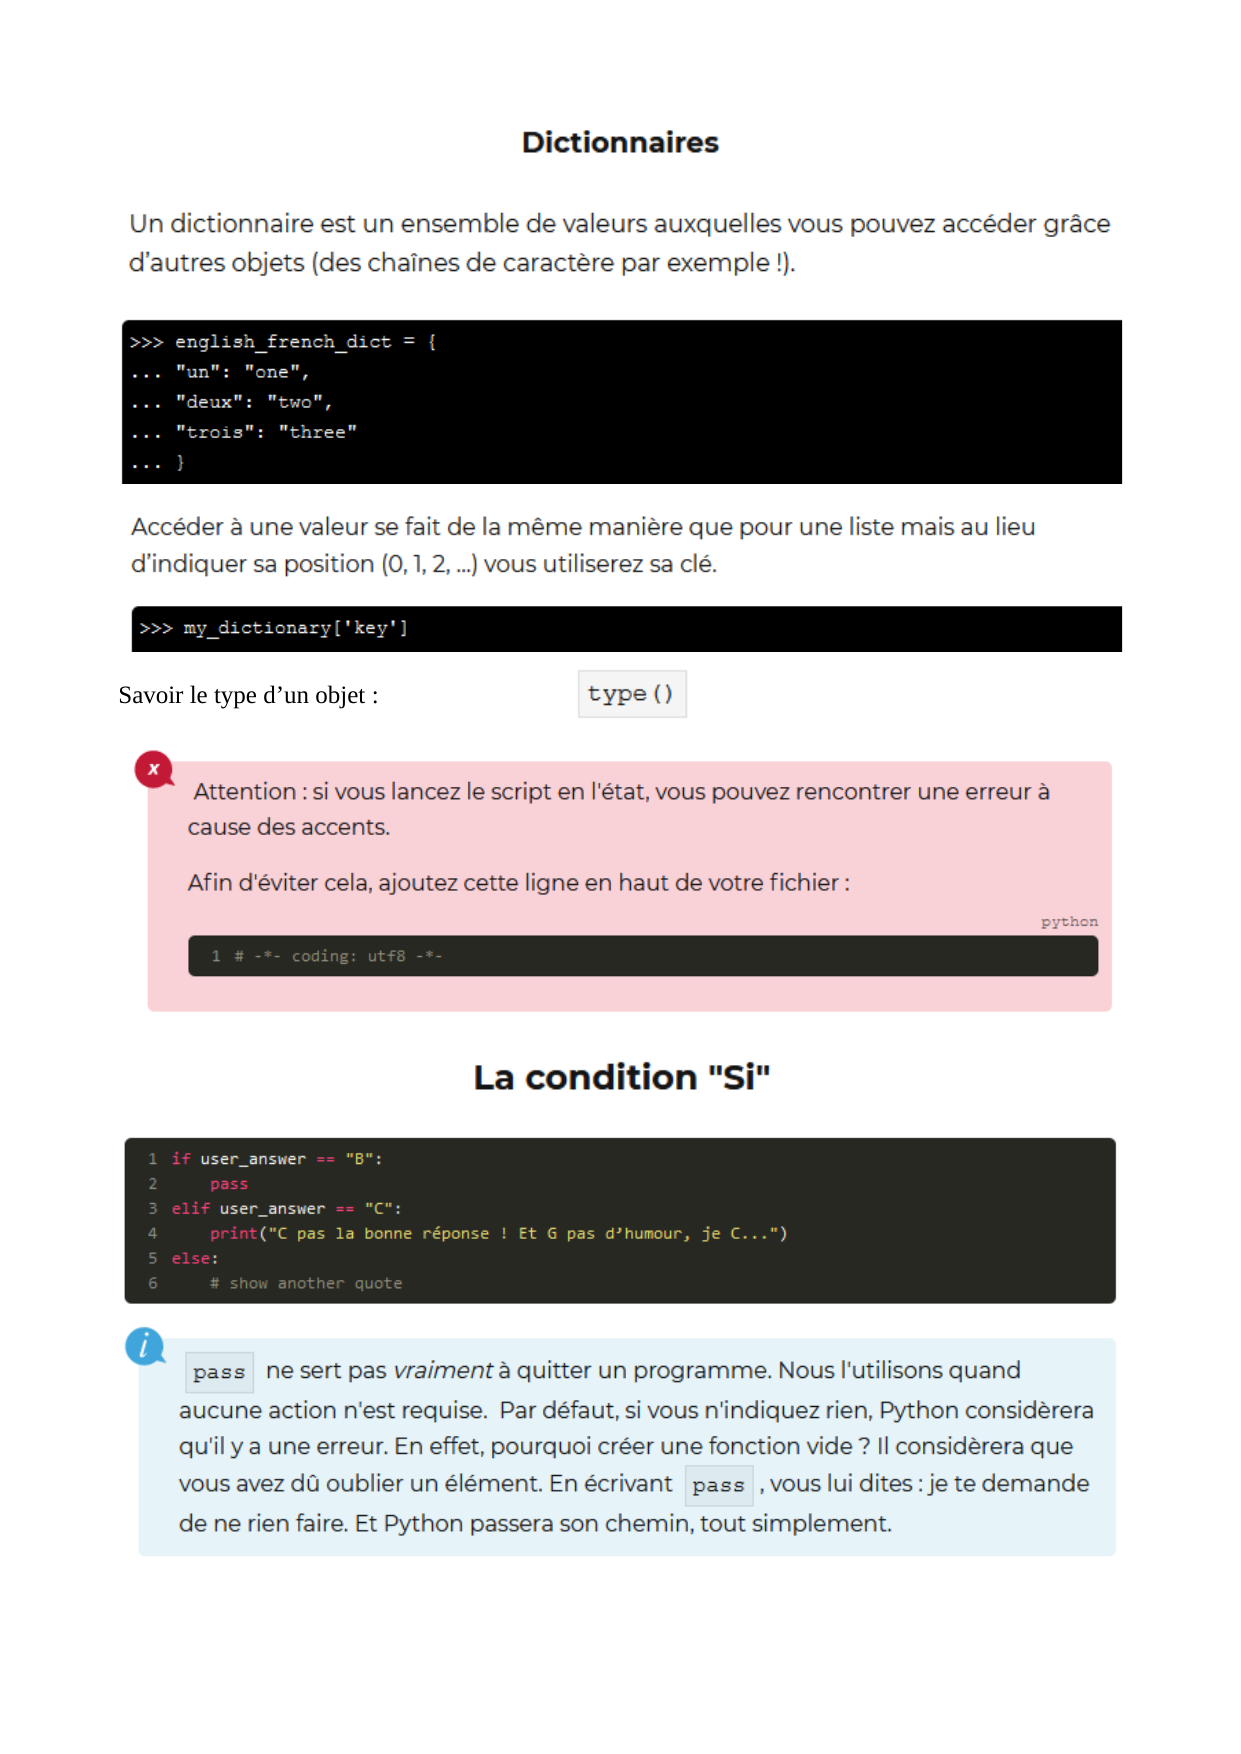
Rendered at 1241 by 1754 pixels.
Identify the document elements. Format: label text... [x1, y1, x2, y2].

picture [118, 204, 1123, 288]
text [689, 680, 1122, 709]
picture [118, 316, 1123, 484]
picture [118, 512, 1123, 652]
text Savoir le type d’un objet : [118, 680, 572, 709]
picture [118, 1135, 1123, 1562]
picture [510, 118, 731, 167]
picture [463, 1048, 777, 1101]
picture [118, 737, 1123, 1020]
picture [572, 664, 689, 723]
